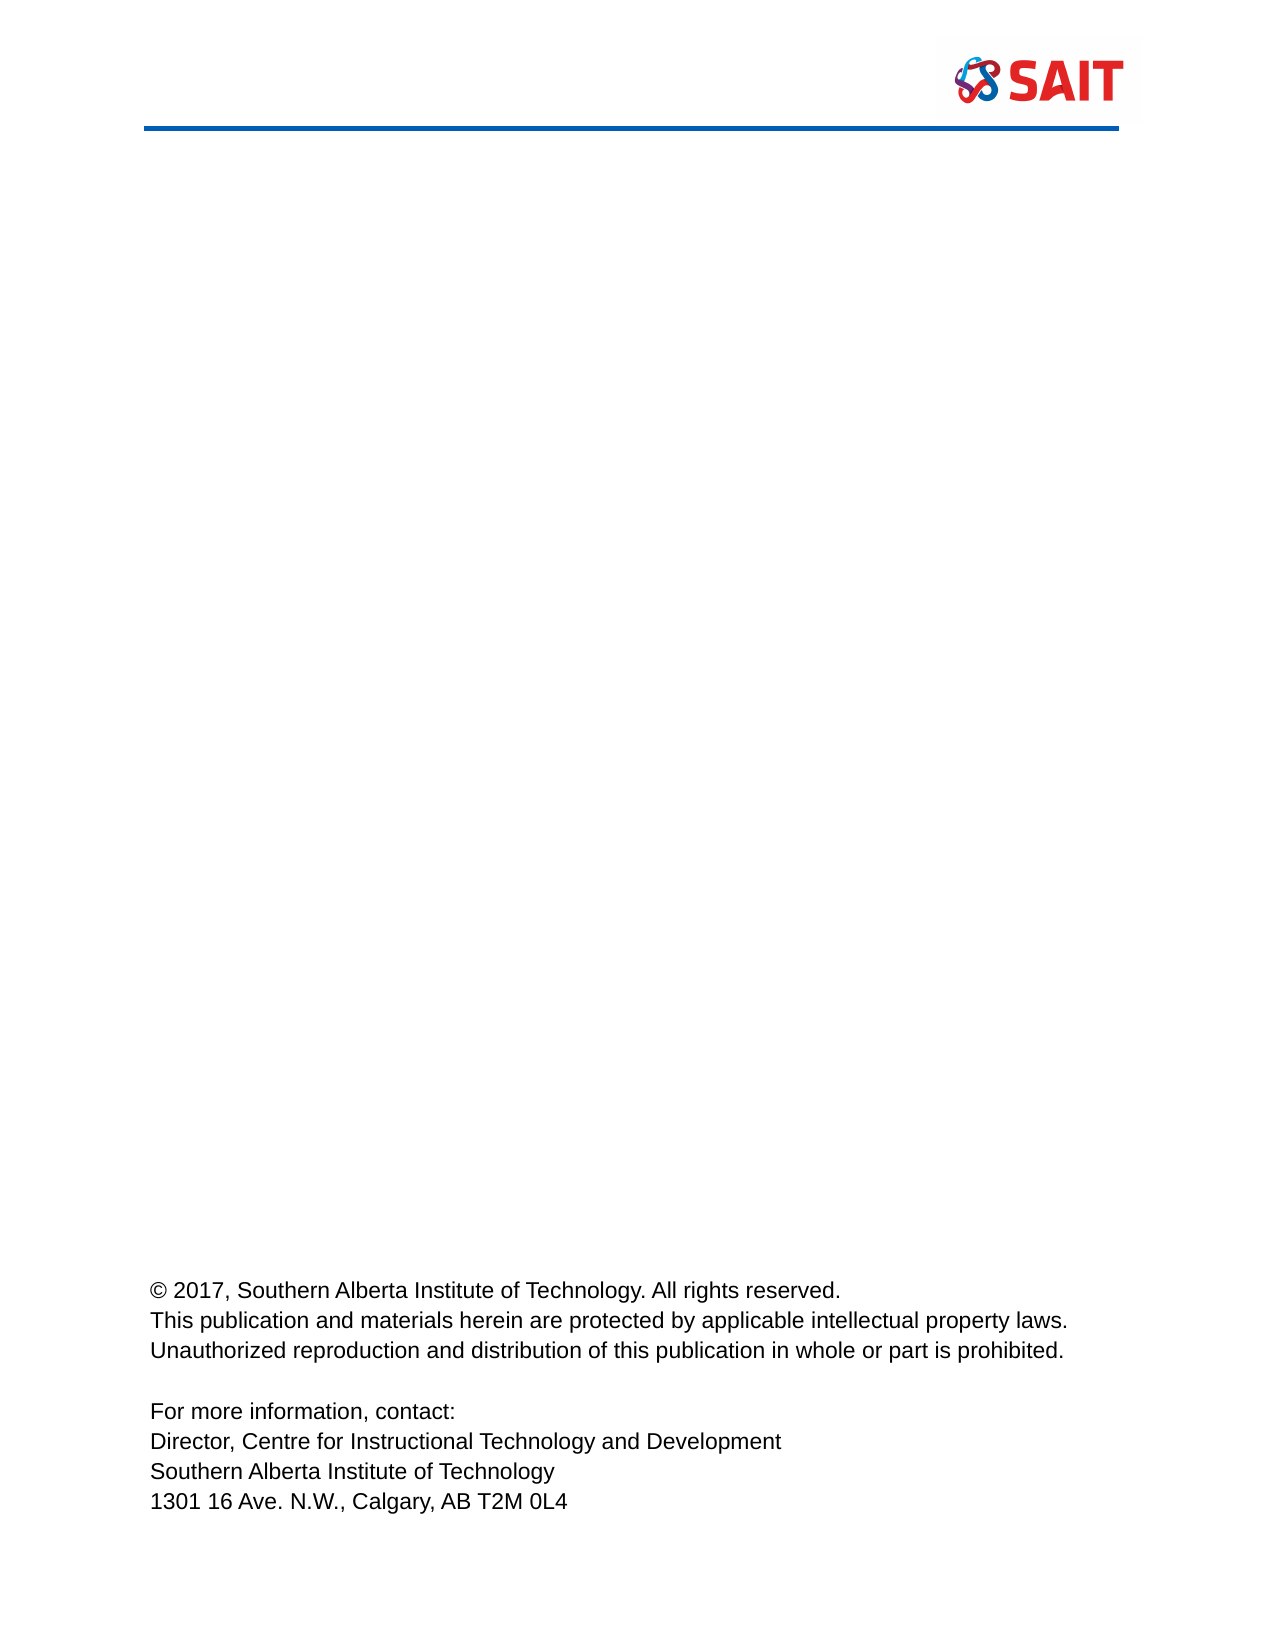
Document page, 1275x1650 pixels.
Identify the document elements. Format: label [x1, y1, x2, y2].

picture [935, 37, 1143, 123]
